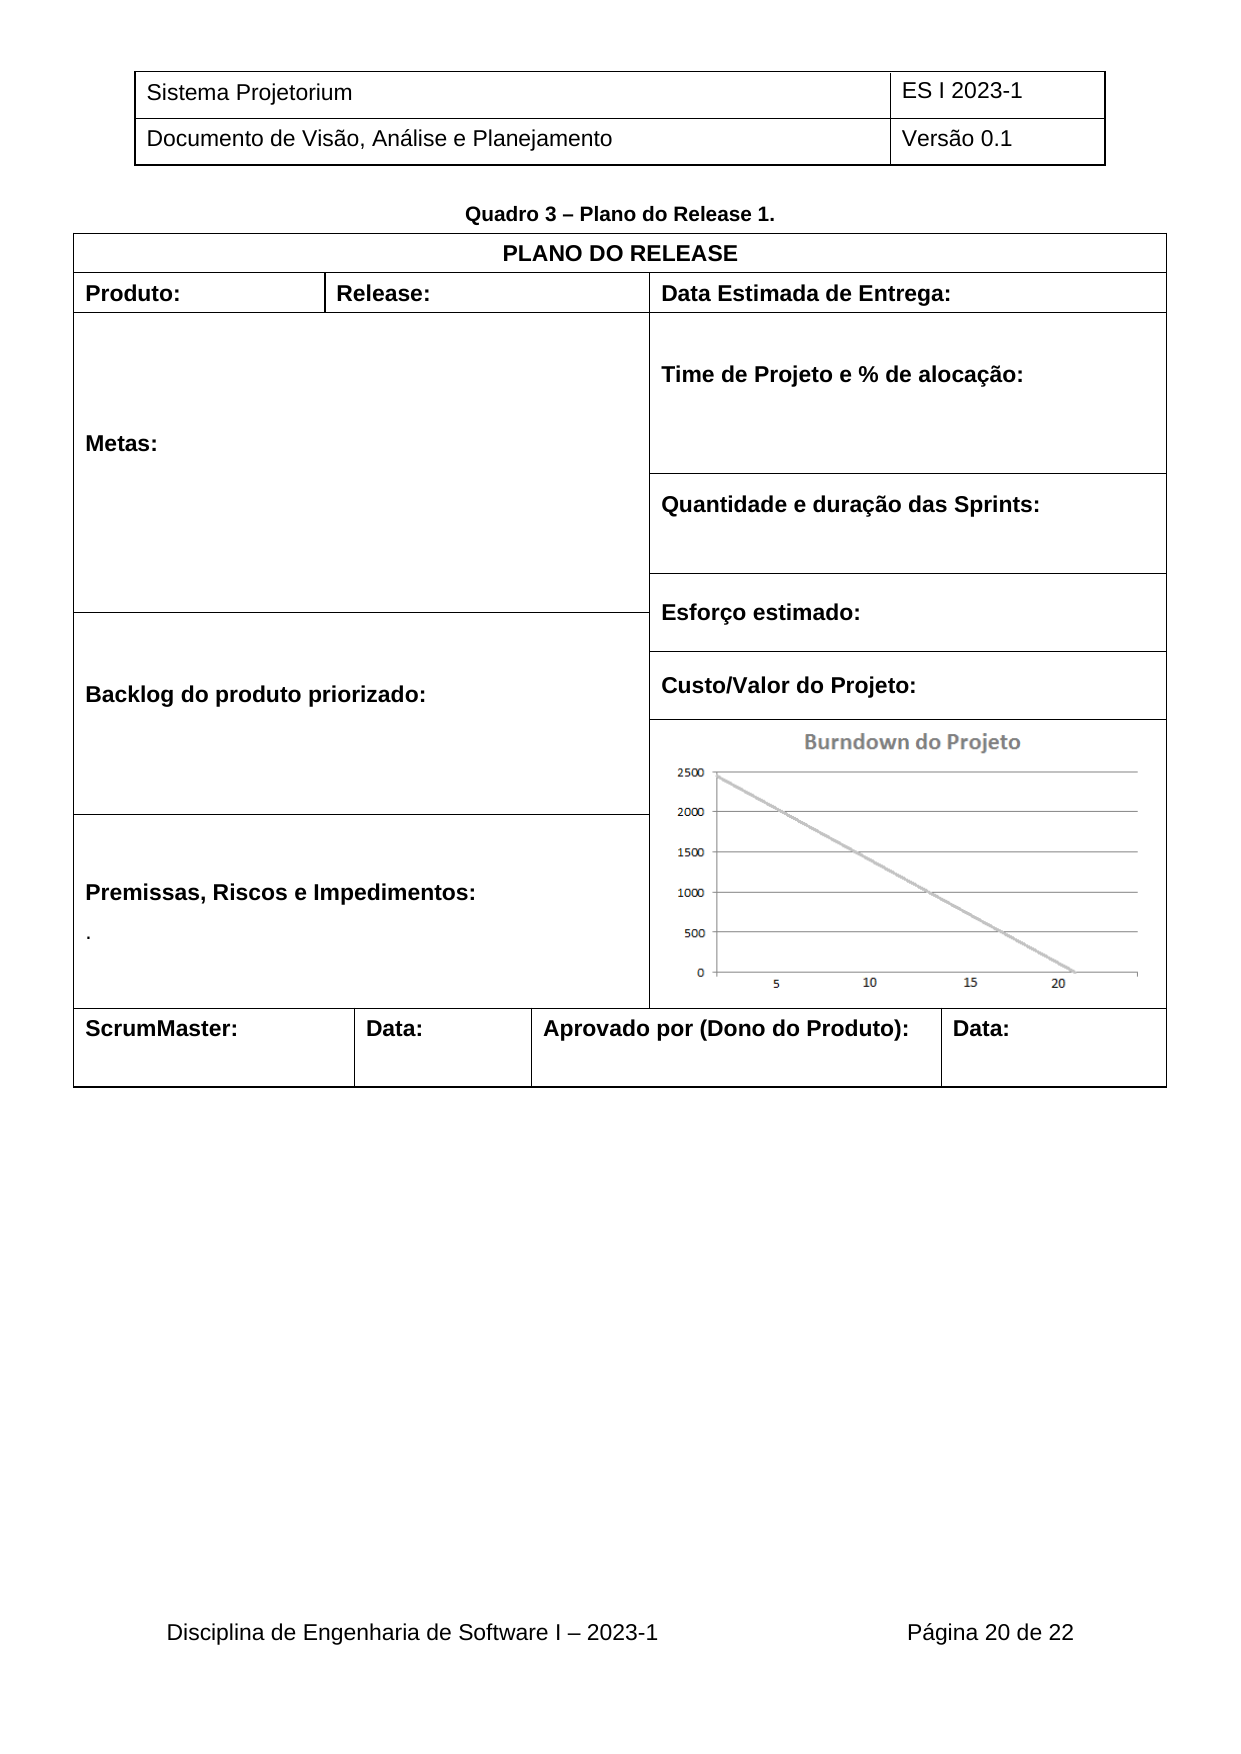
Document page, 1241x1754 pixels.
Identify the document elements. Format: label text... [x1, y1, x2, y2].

table_cell Data: [942, 1009, 1166, 1086]
table_cell Premissas, Riscos e Impedimentos: . [74, 815, 649, 1008]
table_cell Backlog do produto priorizado: [74, 613, 649, 814]
table_cell Data Estimada de Entrega: [650, 273, 1166, 312]
table_cell Metas: [74, 313, 649, 612]
text Quadro 3 – Plano do Release 1. [148, 202, 1092, 226]
table_cell [650, 720, 1166, 1008]
table_cell Data: [355, 1009, 531, 1086]
table_cell Aprovado por (Dono do Produto): [532, 1009, 941, 1086]
table_cell Release: [326, 273, 649, 312]
table_cell Custo/Valor do Projeto: [650, 652, 1166, 719]
table_cell Esforço estimado: [650, 574, 1166, 651]
table_cell Quantidade e duração das Sprints: [650, 474, 1166, 573]
table_header PLANO DO RELEASE [74, 234, 1166, 272]
table_cell Produto: [74, 273, 324, 312]
table_cell Time de Projeto e % de alocação: [650, 313, 1166, 473]
table_cell ScrumMaster: [74, 1009, 354, 1086]
